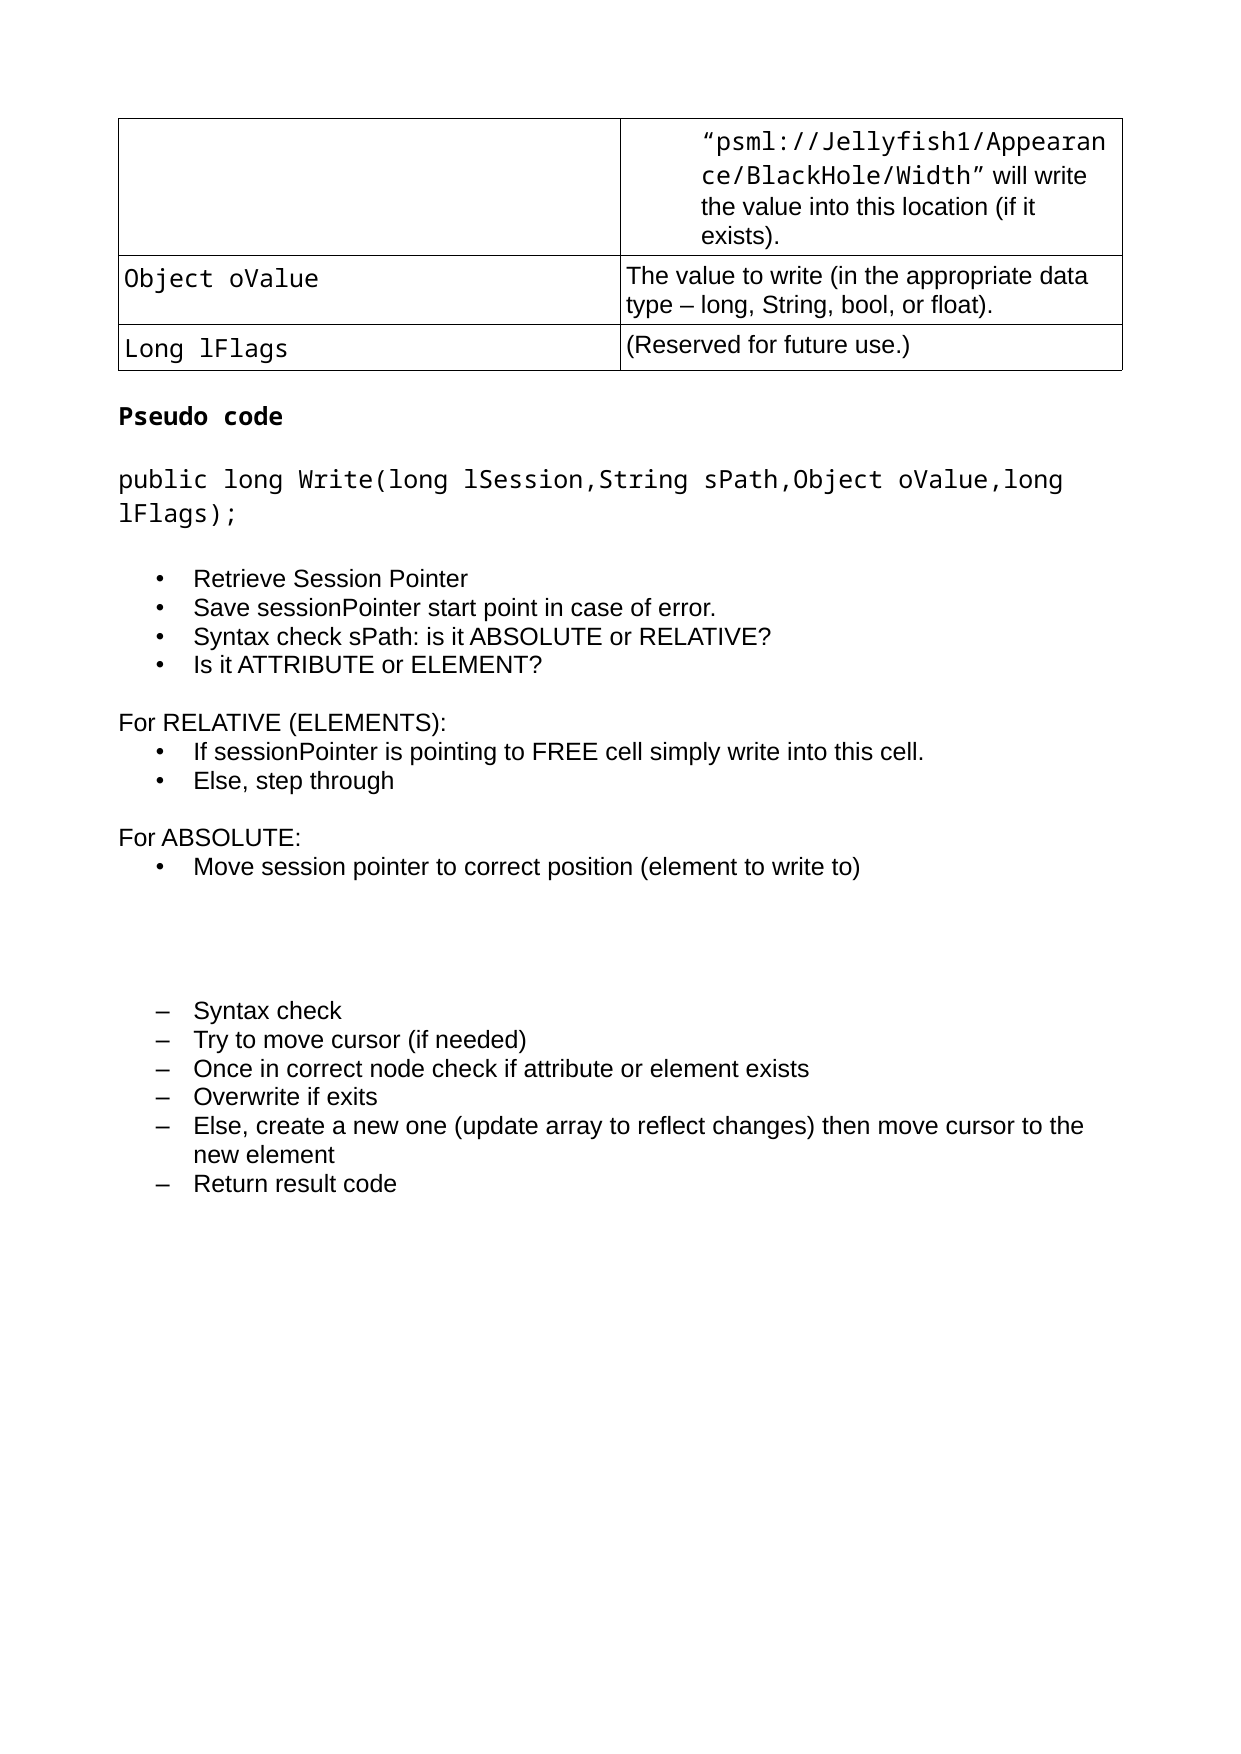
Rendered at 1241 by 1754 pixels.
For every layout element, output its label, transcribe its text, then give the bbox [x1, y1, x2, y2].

list Syntax check sPath: is it ABSOLUTE or RELATIVE? [156, 622, 1122, 650]
list Syntax check [156, 996, 1122, 1025]
list Is it ATTRIBUTE or ELEMENT? [156, 650, 1122, 679]
list Retrieve Session Pointer [156, 564, 1122, 593]
list Save sessionPointer start point in case of error. [156, 593, 1122, 622]
list Else, step through [156, 766, 1122, 794]
list Once in correct node check if attribute or element exists [156, 1053, 1122, 1082]
table_cell “psml://Jellyfish1/Appearance/BlackHole/Width” will write the value into this location (if it exists). [621, 119, 1122, 255]
text public long Write(long lSession,String sPath,Object oValue,long lFlags); [118, 462, 1122, 530]
text For RELATIVE (ELEMENTS): [118, 708, 1122, 737]
list Else, create a new one (update array to reflect changes) then move cursor to the new element [156, 1111, 1122, 1169]
list Try to move cursor (if needed) [156, 1025, 1122, 1053]
list Overwrite if exits [156, 1082, 1122, 1111]
table_cell The value to write (in the appropriate data type – long, String, bool, or float). [621, 256, 1122, 324]
list If sessionPointer is pointing to FREE cell simply write into this cell. [156, 737, 1122, 766]
table_cell Object oValue [119, 256, 620, 324]
table_cell Long lFlags [119, 325, 620, 370]
list Return result code [156, 1169, 1122, 1198]
list Move session pointer to correct position (element to write to) [156, 852, 1122, 881]
text For ABSOLUTE: [118, 823, 1122, 852]
table_cell [119, 119, 620, 255]
table_cell (Reserved for future use.) [621, 325, 1122, 370]
text Pseudo code [118, 399, 1122, 433]
